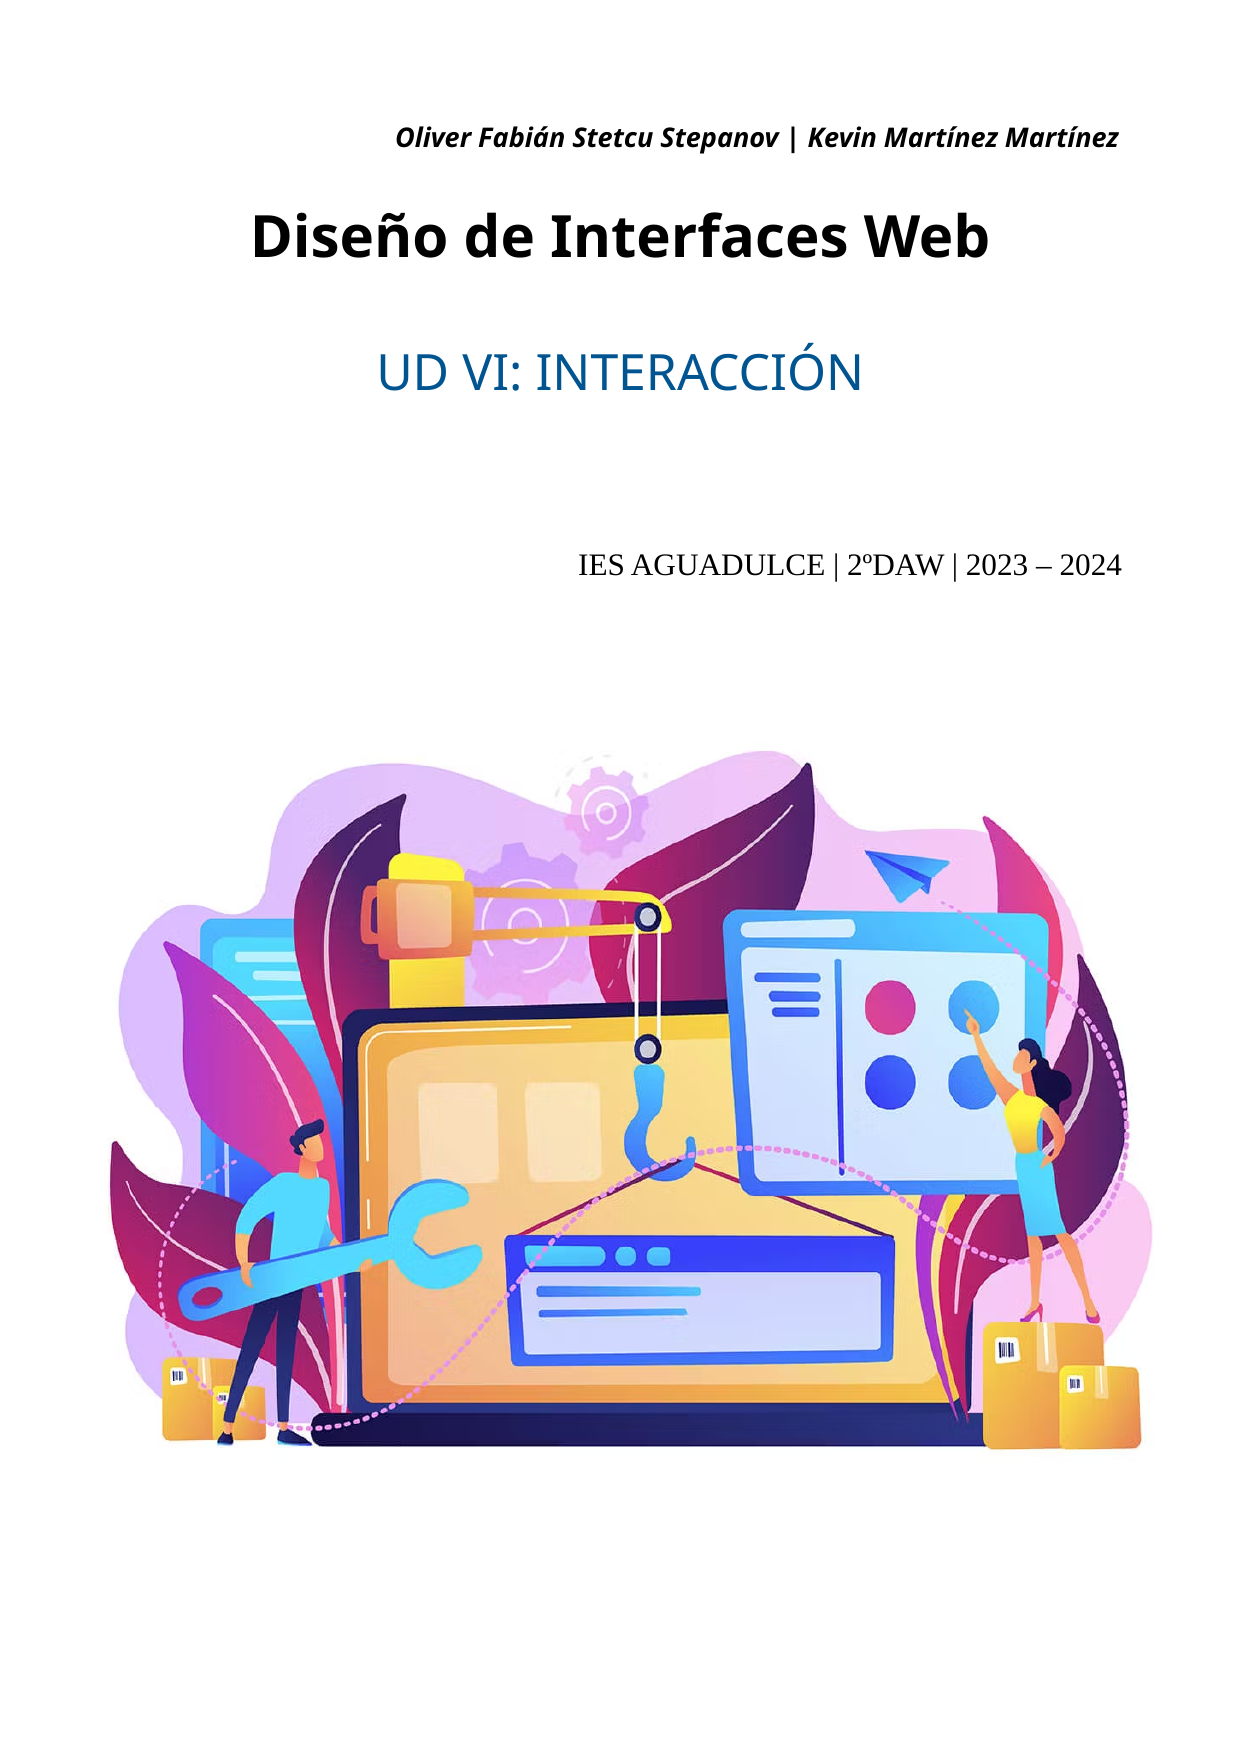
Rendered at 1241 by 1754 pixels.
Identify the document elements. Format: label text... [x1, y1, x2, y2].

text Diseño de Interfaces Web [118, 195, 1122, 274]
text Oliver Fabián Stetcu Stepanov | Kevin Martínez Martínez [118, 118, 1122, 155]
text IES AGUADULCE | 2ºDAW | 2023 – 2024 [118, 522, 1122, 591]
picture [59, 691, 1202, 1497]
text UD VI: INTERACCIÓN [118, 337, 1122, 405]
